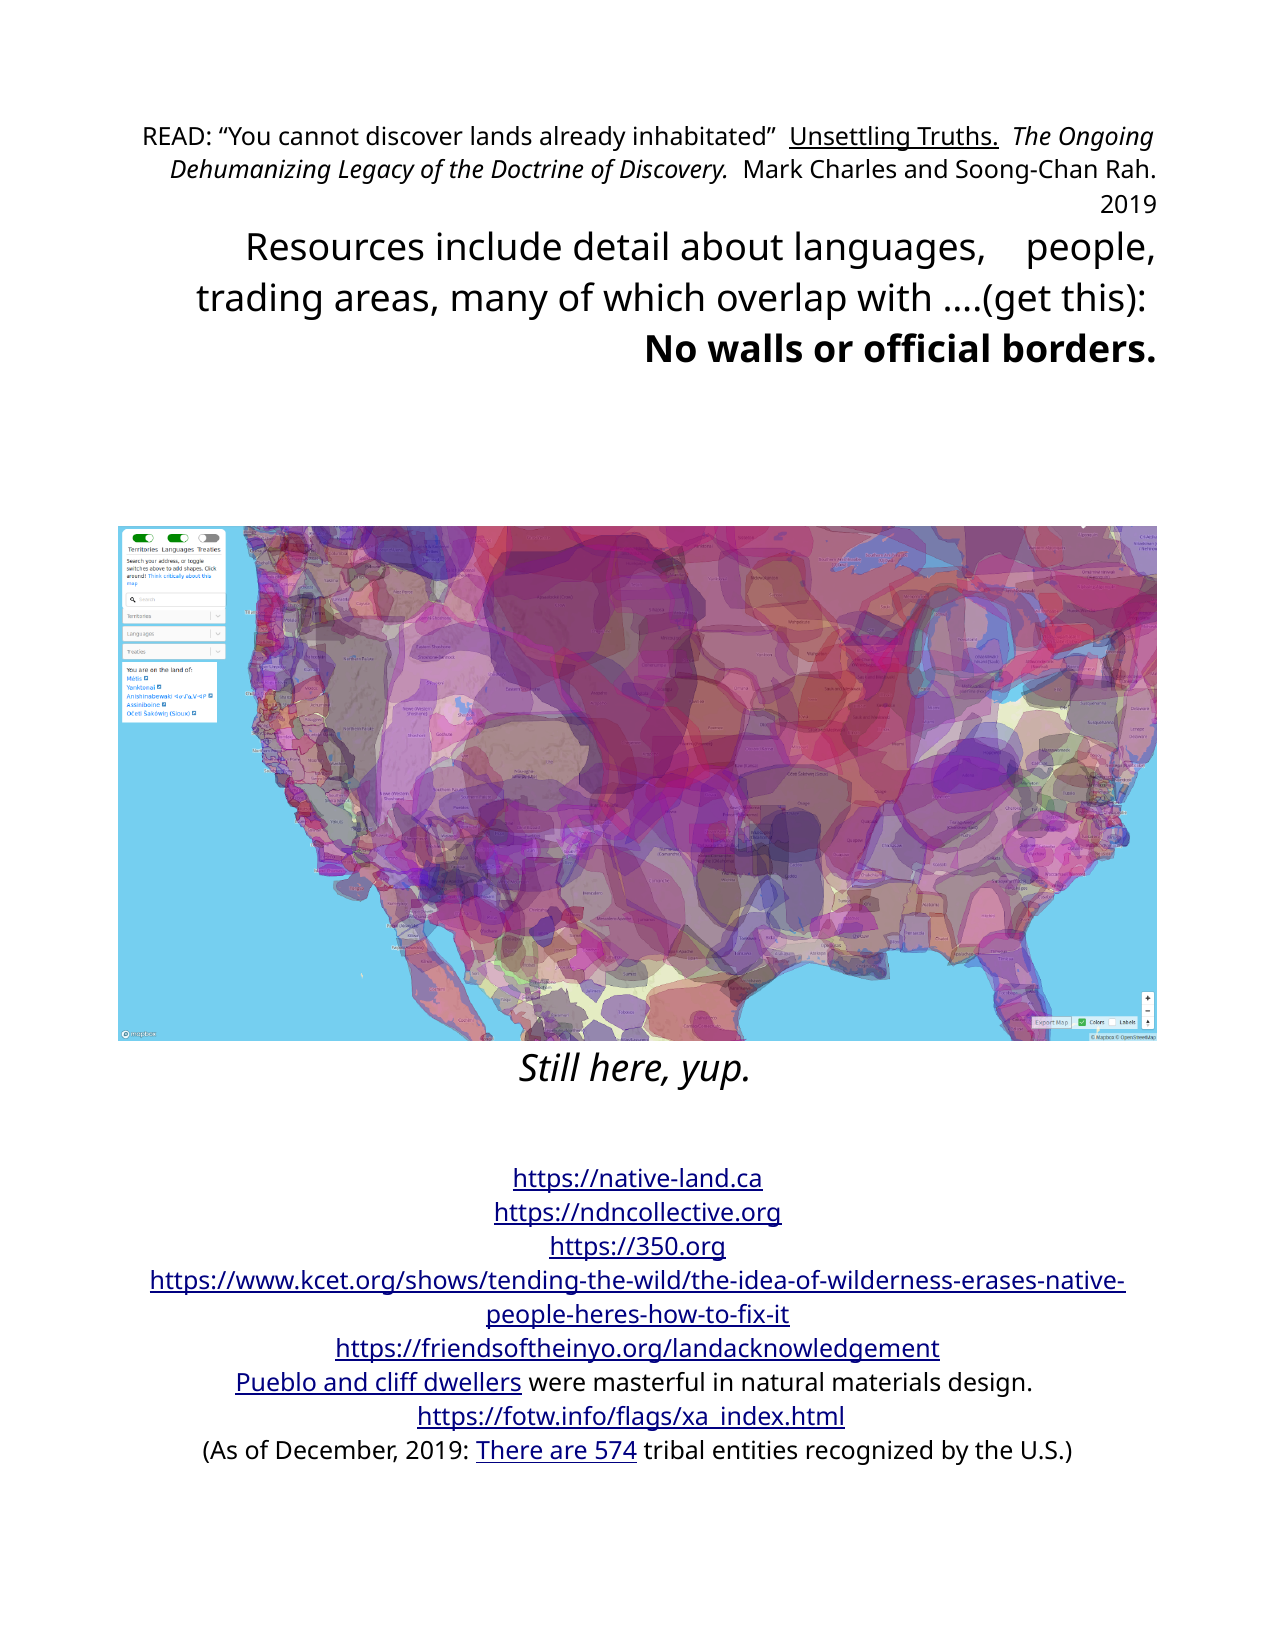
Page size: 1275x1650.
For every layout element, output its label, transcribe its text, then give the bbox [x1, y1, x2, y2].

text (As of December, 2019: There are 574 tribal entities recognized by the U.S.) [118, 1433, 1157, 1467]
text https://native-land.ca [118, 1160, 1157, 1194]
text READ: “You cannot discover lands already inhabitated” Unsettling Truths. The Ongoing Dehumanizing Legacy of the Doctrine of Discovery. Mark Charles and Soong-Chan Rah. 2019 [118, 118, 1157, 220]
text No walls or official borders. [118, 322, 1157, 373]
text https://ndncollective.org [118, 1194, 1157, 1228]
picture [118, 526, 1157, 1041]
text Pueblo and cliff dwellers were masterful in natural materials design. [118, 1364, 1157, 1399]
text Resources include detail about languages, people, trading areas, many of which overlap with ….(get this): [118, 220, 1157, 322]
text https://350.org [118, 1228, 1157, 1262]
text Still here, yup. [118, 1041, 1157, 1092]
text https://fotw.info/flags/xa_index.html [118, 1399, 1157, 1433]
text https://friendsoftheinyo.org/landacknowledgement [118, 1331, 1157, 1364]
text https://www.kcet.org/shows/tending-the-wild/the-idea-of-wilderness-erases-native-people-heres-how-to-fix-it [118, 1262, 1157, 1331]
